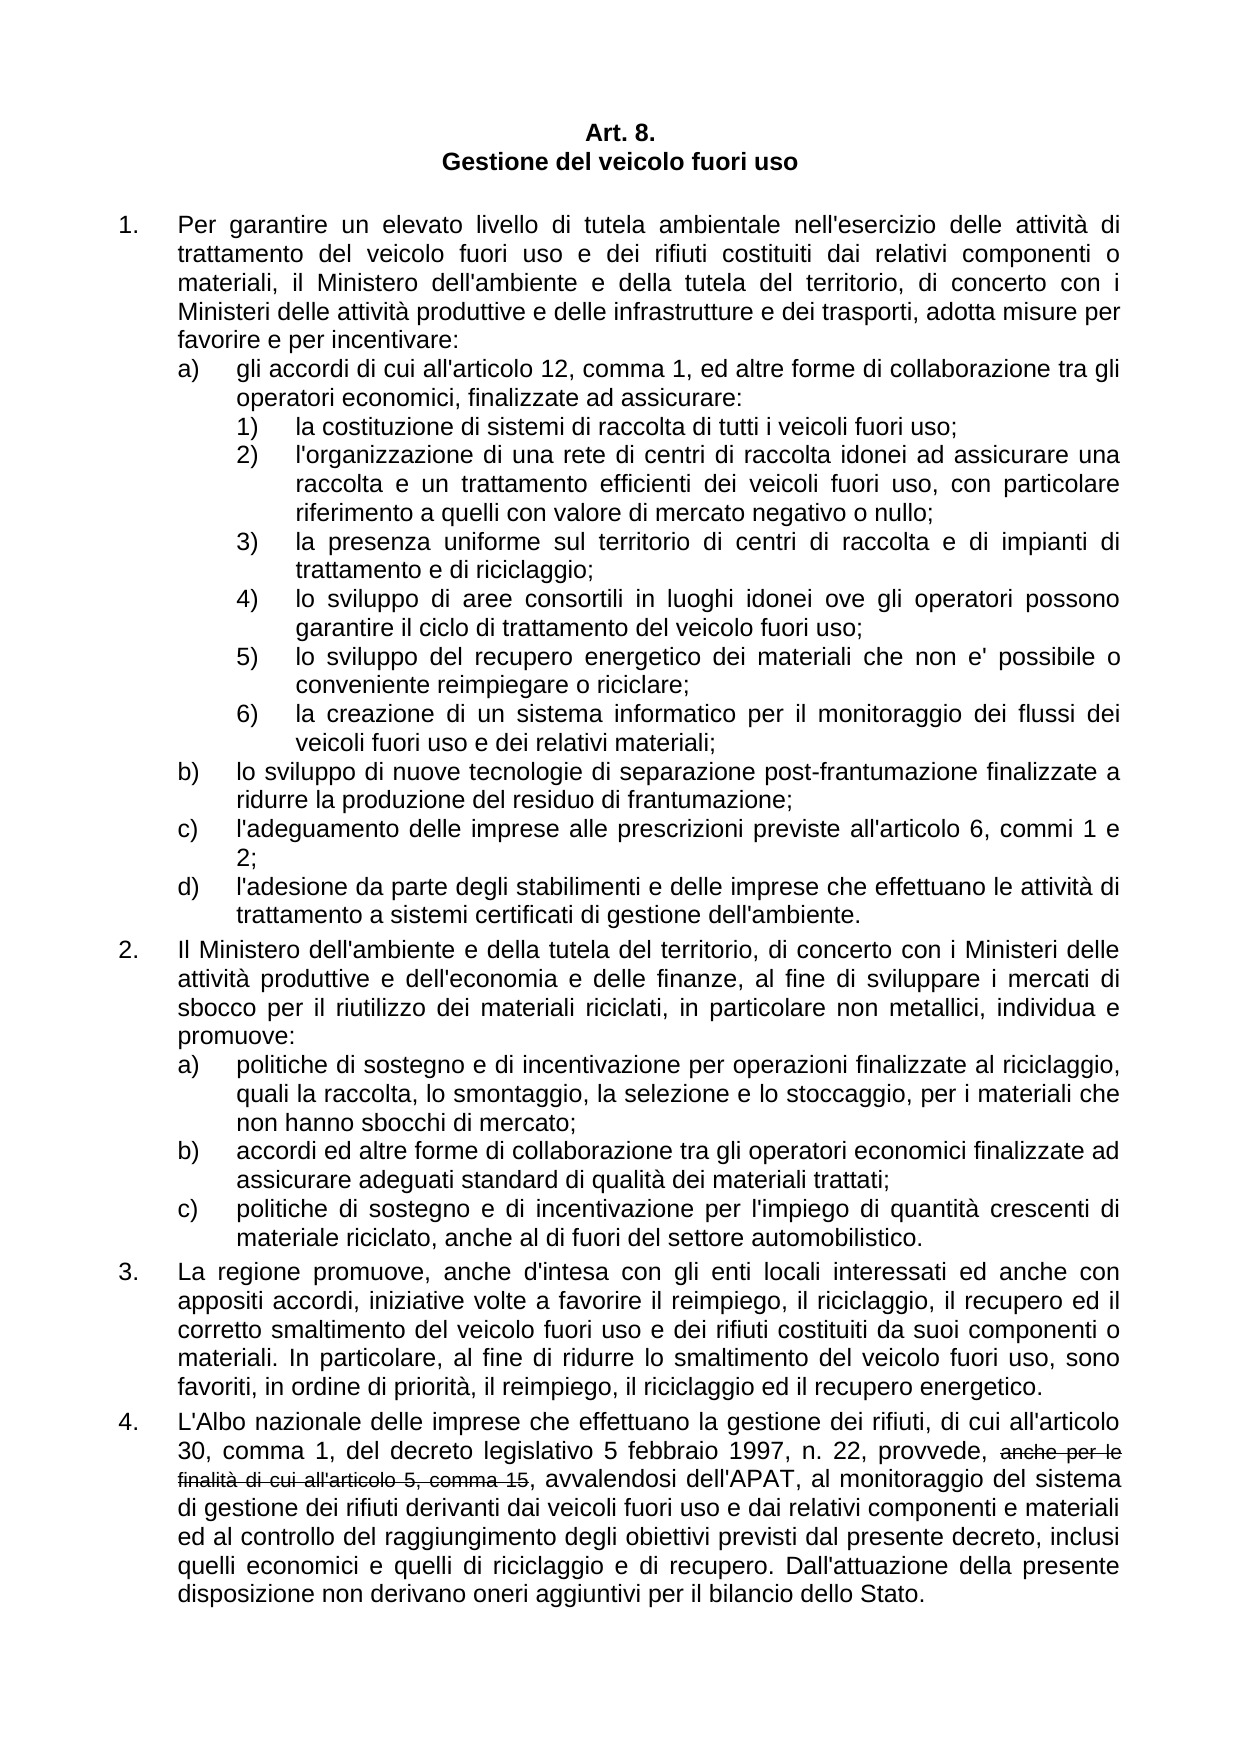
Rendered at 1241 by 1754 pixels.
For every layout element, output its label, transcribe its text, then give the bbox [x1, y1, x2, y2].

text 2) l'organizzazione di una rete di centri di raccolta idonei ad assicurare una raccolta e un trattamento efficienti dei veicoli fuori uso, con particolare riferimento a quelli con valore di mercato negativo o nullo; [236, 440, 1122, 527]
text 6) la creazione di un sistema informatico per il monitoraggio dei flussi dei veicoli fuori uso e dei relativi materiali; [236, 699, 1122, 757]
text c) politiche di sostegno e di incentivazione per l'impiego di quantità crescenti di materiale riciclato, anche al di fuori del settore automobilistico. [177, 1194, 1122, 1251]
text 2. Il Ministero dell'ambiente e della tutela del territorio, di concerto con i Ministeri delle attività produttive e dell'economia e delle finanze, al fine di sviluppare i mercati di sbocco per il riutilizzo dei materiali riciclati, in particolare non metallici, individua e promuove: [118, 935, 1122, 1050]
text 3. La regione promuove, anche d'intesa con gli enti locali interessati ed anche con appositi accordi, iniziative volte a favorire il reimpiego, il riciclaggio, il recupero ed il corretto smaltimento del veicolo fuori uso e dei rifiuti costituiti da suoi componenti o materiali. In particolare, al fine di ridurre lo smaltimento del veicolo fuori uso, sono favoriti, in ordine di priorità, il reimpiego, il riciclaggio ed il recupero energetico. [118, 1257, 1122, 1401]
text b) accordi ed altre forme di collaborazione tra gli operatori economici finalizzate ad assicurare adeguati standard di qualità dei materiali trattati; [177, 1136, 1122, 1194]
text 1) la costituzione di sistemi di raccolta di tutti i veicoli fuori uso; [236, 412, 1122, 440]
text 4. L'Albo nazionale delle imprese che effettuano la gestione dei rifiuti, di cui all'articolo 30, comma 1, del decreto legislativo 5 febbraio 1997, n. 22, provvede, anche per le finalità di cui all'articolo 5, comma 15, avvalendosi dell'APAT, al monitoraggio del sistema di gestione dei rifiuti derivanti dai veicoli fuori uso e dai relativi componenti e materiali ed al controllo del raggiungimento degli obiettivi previsti dal presente decreto, inclusi quelli economici e quelli di riciclaggio e di recupero. Dall'attuazione della presente disposizione non derivano oneri aggiuntivi per il bilancio dello Stato. [118, 1407, 1122, 1608]
subtitle Art. 8. Gestione del veicolo fuori uso [118, 118, 1122, 176]
text 4) lo sviluppo di aree consortili in luoghi idonei ove gli operatori possono garantire il ciclo di trattamento del veicolo fuori uso; [236, 584, 1122, 642]
text a) politiche di sostegno e di incentivazione per operazioni finalizzate al riciclaggio, quali la raccolta, lo smontaggio, la selezione e lo stoccaggio, per i materiali che non hanno sbocchi di mercato; [177, 1050, 1122, 1136]
text d) l'adesione da parte degli stabilimenti e delle imprese che effettuano le attività di trattamento a sistemi certificati di gestione dell'ambiente. [177, 872, 1122, 929]
text 3) la presenza uniforme sul territorio di centri di raccolta e di impianti di trattamento e di riciclaggio; [236, 527, 1122, 584]
text a) gli accordi di cui all'articolo 12, comma 1, ed altre forme di collaborazione tra gli operatori economici, finalizzate ad assicurare: [177, 354, 1122, 412]
text 5) lo sviluppo del recupero energetico dei materiali che non e' possibile o conveniente reimpiegare o riciclare; [236, 642, 1122, 699]
text c) l'adeguamento delle imprese alle prescrizioni previste all'articolo 6, commi 1 e 2; [177, 814, 1122, 872]
text b) lo sviluppo di nuove tecnologie di separazione post-frantumazione finalizzate a ridurre la produzione del residuo di frantumazione; [177, 757, 1122, 814]
text 1. Per garantire un elevato livello di tutela ambientale nell'esercizio delle attività di trattamento del veicolo fuori uso e dei rifiuti costituiti dai relativi componenti o materiali, il Ministero dell'ambiente e della tutela del territorio, di concerto con i Ministeri delle attività produttive e delle infrastrutture e dei trasporti, adotta misure per favorire e per incentivare: [118, 210, 1122, 354]
